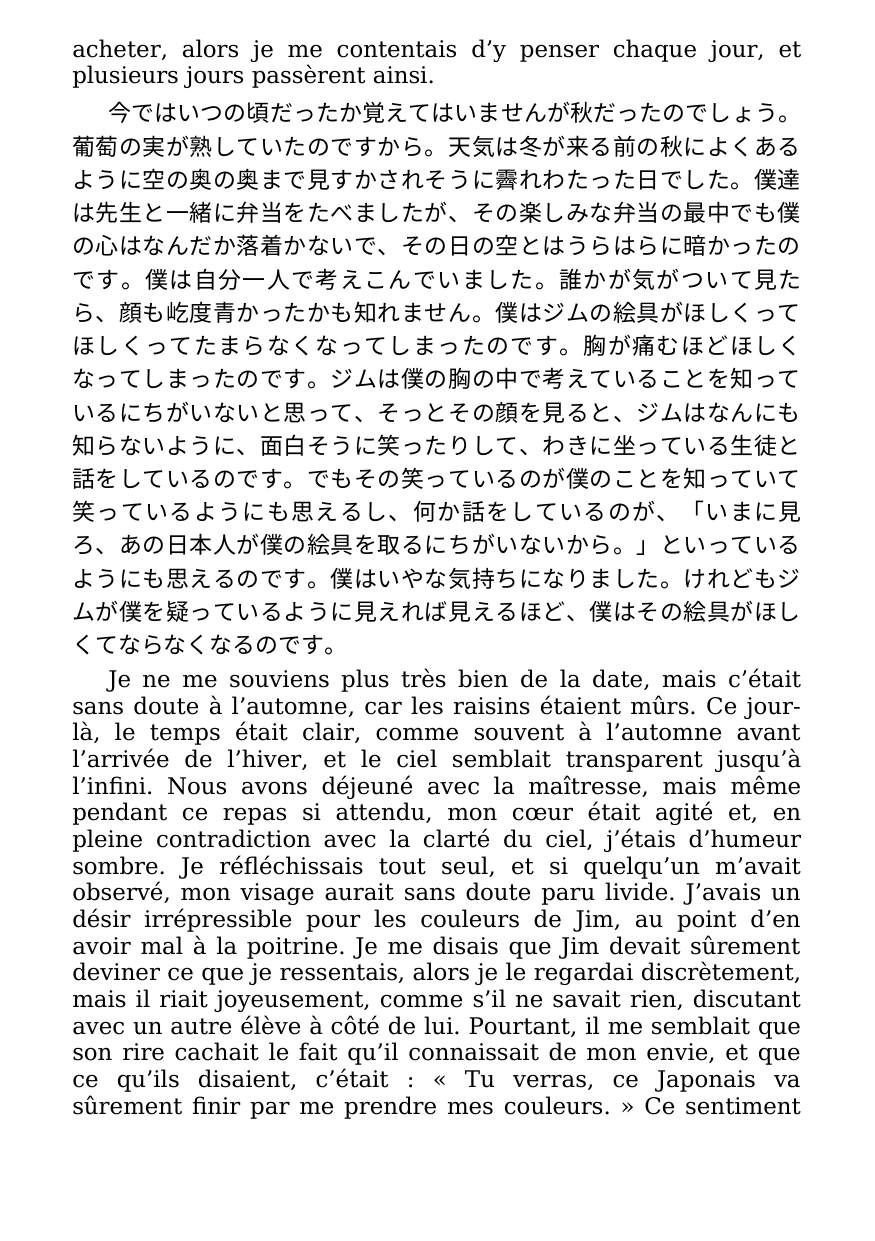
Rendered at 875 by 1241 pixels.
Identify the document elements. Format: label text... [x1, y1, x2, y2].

text Je ne me souviens plus très bien de la date, mais c’était sans doute à l’automne, car les raisins étaient mûrs. Ce jour-là, le temps était clair, comme souvent à l’automne avant l’arrivée de l’hiver, et le ciel semblait transparent jusqu’à l’infini. Nous avons déjeuné avec la maîtresse, mais même pendant ce repas si attendu, mon cœur était agité et, en pleine contradiction avec la clarté du ciel, j’étais d’humeur sombre. Je réfléchissais tout seul, et si quelqu’un m’avait observé, mon visage aurait sans doute paru livide. J’avais un désir irrépressible pour les couleurs de Jim, au point d’en avoir mal à la poitrine. Je me disais que Jim devait sûrement deviner ce que je ressentais, alors je le regardai discrètement, mais il riait joyeusement, comme s’il ne savait rien, discutant avec un autre élève à côté de lui. Pourtant, il me semblait que son rire cachait le fait qu’il connaissait de mon envie, et que ce qu’ils disaient, c’était : « Tu verras, ce Japonais va sûrement finir par me prendre mes couleurs. » Ce sentiment [72, 666, 802, 1119]
text 今ではいつの頃だったか覚えてはいませんが秋だったのでしょう。葡萄の実が熟していたのですから。天気は冬が来る前の秋によくあるように空の奥の奥まで見すかされそうに霽れわたった日でした。僕達は先生と一緒に弁当をたべましたが、その楽しみな弁当の最中でも僕の心はなんだか落着かないで、その日の空とはうらはらに暗かったのです。僕は自分一人で考えこんでいました。誰かが気がついて見たら、顔も屹度青かったかも知れません。僕はジムの絵具がほしくってほしくってたまらなくなってしまったのです。胸が痛むほどほしくなってしまったのです。ジムは僕の胸の中で考えていることを知っているにちがいないと思って、そっとその顔を見ると、ジムはなんにも知らないように、面白そうに笑ったりして、わきに坐っている生徒と話をしているのです。でもその笑っているのが僕のことを知っていて笑っているようにも思えるし、何か話をしているのが、「いまに見ろ、あの日本人が僕の絵具を取るにちがいないから。」といっているようにも思えるのです。僕はいやな気持ちになりました。けれどもジムが僕を疑っているように見えれば見えるほど、僕はその絵具がほしくてならなくなるのです。 [72, 95, 802, 660]
text acheter, alors je me contentais d’y penser chaque jour, et plusieurs jours passèrent ainsi. [72, 36, 802, 89]
